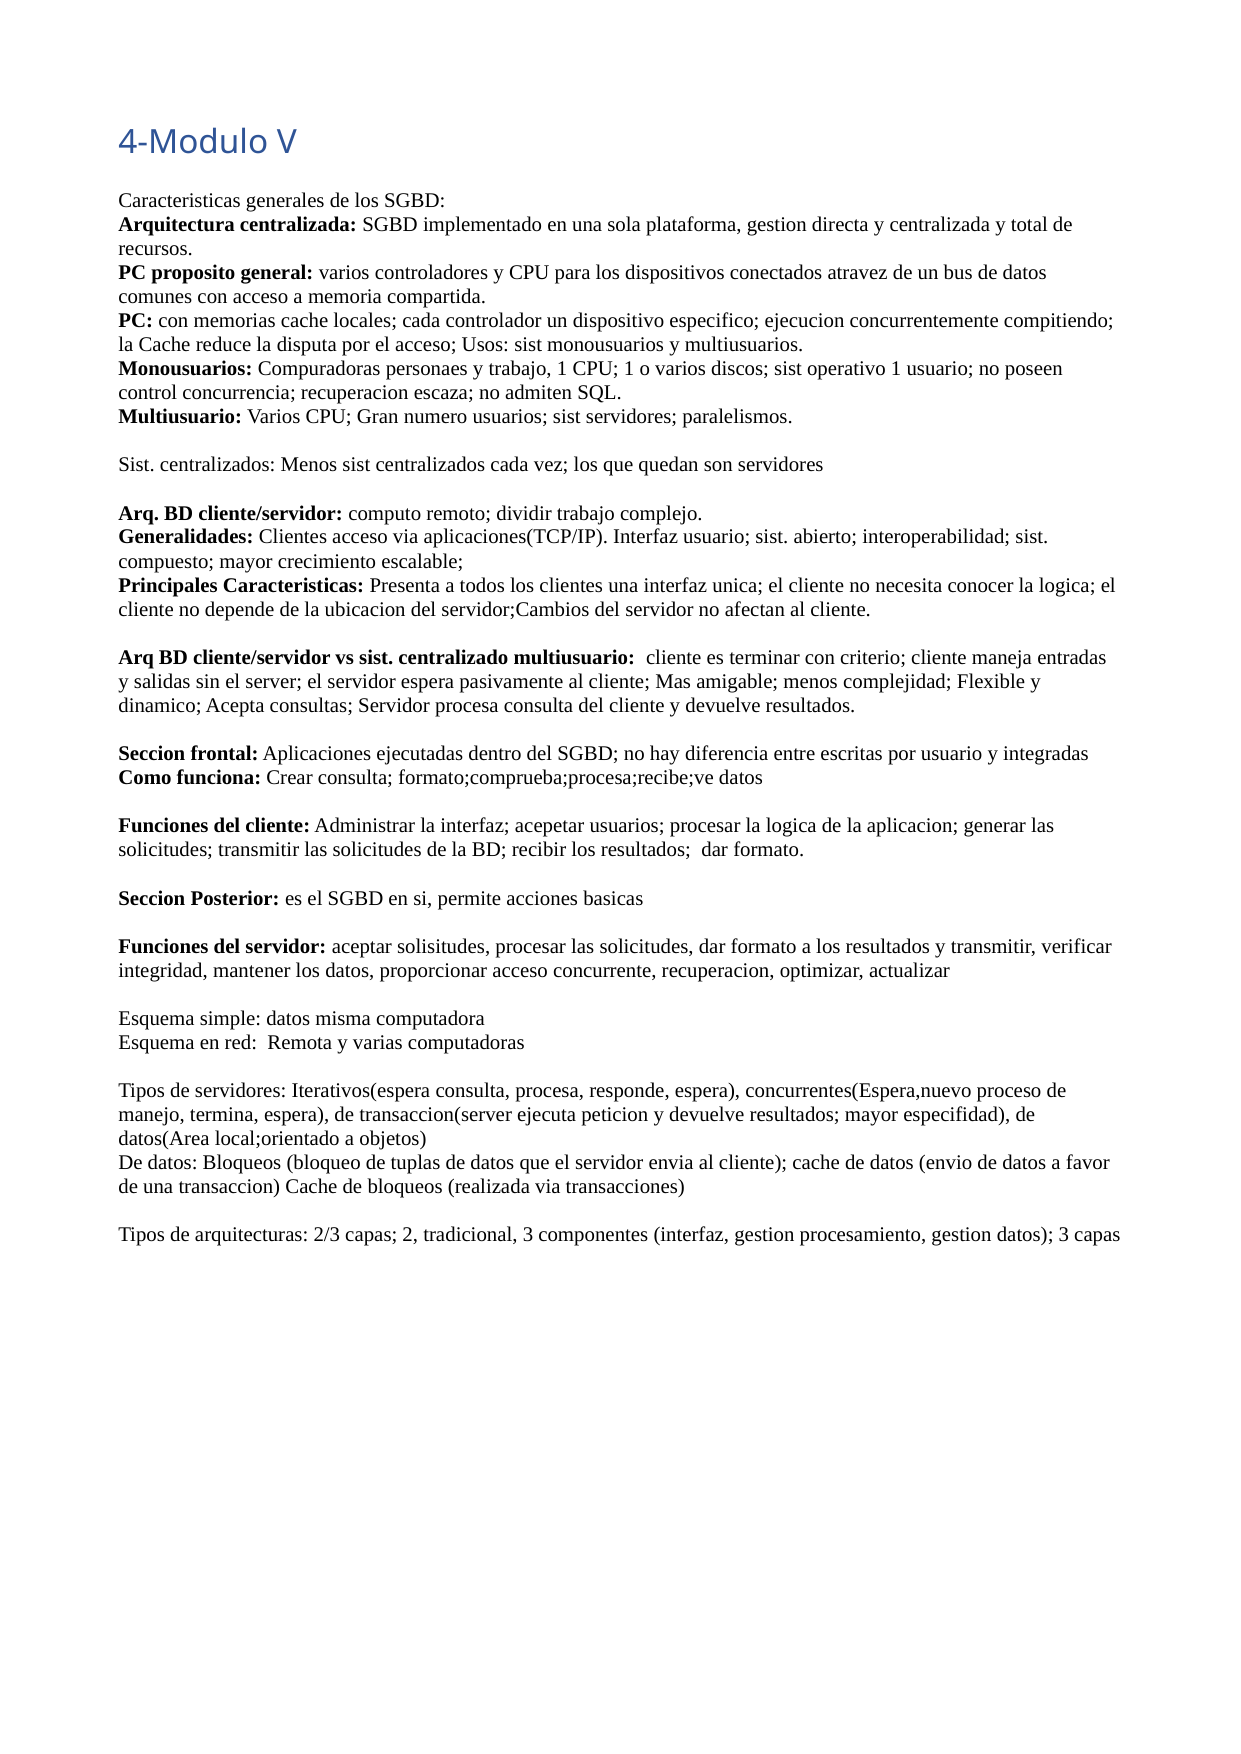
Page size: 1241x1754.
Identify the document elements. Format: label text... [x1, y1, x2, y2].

text Generalidades: Clientes acceso via aplicaciones(TCP/IP). Interfaz usuario; sist. abierto; interoperabilidad; sist. compuesto; mayor crecimiento escalable; [118, 524, 1122, 573]
text Multiusuario: Varios CPU; Gran numero usuarios; sist servidores; paralelismos. [118, 404, 1122, 428]
text Funciones del cliente: Administrar la interfaz; acepetar usuarios; procesar la logica de la aplicacion; generar las solicitudes; transmitir las solicitudes de la BD; recibir los resultados; dar formato. [118, 813, 1122, 861]
text Arq. BD cliente/servidor: computo remoto; dividir trabajo complejo. [118, 500, 1122, 524]
text Como funciona: Crear consulta; formato;comprueba;procesa;recibe;ve datos [118, 765, 1122, 789]
text Seccion Posterior: es el SGBD en si, permite acciones basicas [118, 885, 1122, 909]
text Caracteristicas generales de los SGBD: [118, 188, 1122, 212]
text Tipos de arquitecturas: 2/3 capas; 2, tradicional, 3 componentes (interfaz, gestion procesamiento, gestion datos); 3 capas [118, 1222, 1122, 1246]
text Esquema en red: Remota y varias computadoras [118, 1030, 1122, 1054]
text PC proposito general: varios controladores y CPU para los dispositivos conectados atravez de un bus de datos comunes con acceso a memoria compartida. [118, 260, 1122, 308]
text Tipos de servidores: Iterativos(espera consulta, procesa, responde, espera), concurrentes(Espera,nuevo proceso de manejo, termina, espera), de transaccion(server ejecuta peticion y devuelve resultados; mayor especifidad), de datos(Area local;orientado a objetos) [118, 1078, 1122, 1150]
text Arquitectura centralizada: SGBD implementado en una sola plataforma, gestion directa y centralizada y total de recursos. [118, 212, 1122, 260]
text Esquema simple: datos misma computadora [118, 1006, 1122, 1030]
text Arq BD cliente/servidor vs sist. centralizado multiusuario: cliente es terminar con criterio; cliente maneja entradas y salidas sin el server; el servidor espera pasivamente al cliente; Mas amigable; menos complejidad; Flexible y dinamico; Acepta consultas; Servidor procesa consulta del cliente y devuelve resultados. [118, 645, 1122, 717]
text De datos: Bloqueos (bloqueo de tuplas de datos que el servidor envia al cliente); cache de datos (envio de datos a favor de una transaccion) Cache de bloqueos (realizada via transacciones) [118, 1150, 1122, 1198]
text PC: con memorias cache locales; cada controlador un dispositivo especifico; ejecucion concurrentemente compitiendo; la Cache reduce la disputa por el acceso; Usos: sist monousuarios y multiusuarios. [118, 308, 1122, 356]
text Funciones del servidor: aceptar solisitudes, procesar las solicitudes, dar formato a los resultados y transmitir, verificar integridad, mantener los datos, proporcionar acceso concurrente, recuperacion, optimizar, actualizar [118, 933, 1122, 982]
subtitle 4-Modulo V [118, 118, 1122, 163]
text Seccion frontal: Aplicaciones ejecutadas dentro del SGBD; no hay diferencia entre escritas por usuario y integradas [118, 741, 1122, 765]
text Sist. centralizados: Menos sist centralizados cada vez; los que quedan son servidores [118, 452, 1122, 476]
text Principales Caracteristicas: Presenta a todos los clientes una interfaz unica; el cliente no necesita conocer la logica; el cliente no depende de la ubicacion del servidor;Cambios del servidor no afectan al cliente. [118, 573, 1122, 621]
text Monousuarios: Compuradoras personaes y trabajo, 1 CPU; 1 o varios discos; sist operativo 1 usuario; no poseen control concurrencia; recuperacion escaza; no admiten SQL. [118, 356, 1122, 404]
